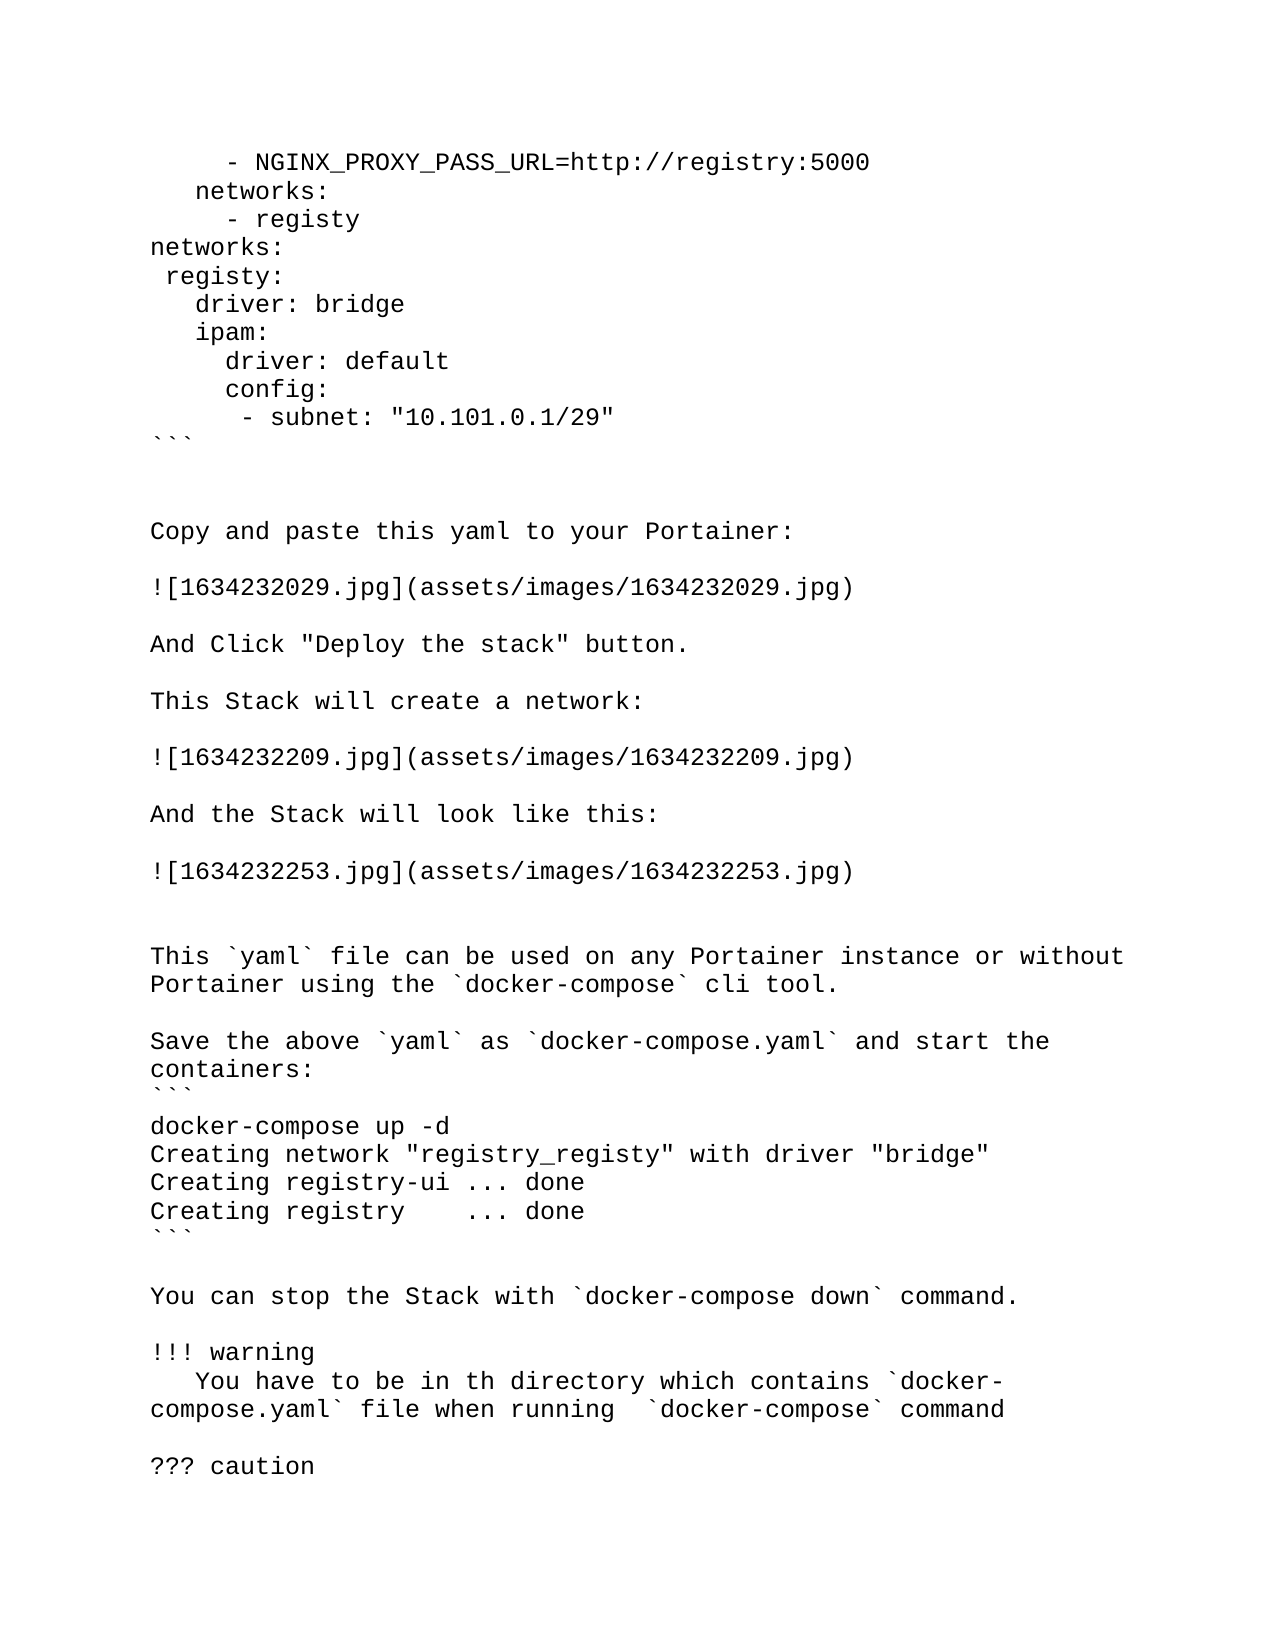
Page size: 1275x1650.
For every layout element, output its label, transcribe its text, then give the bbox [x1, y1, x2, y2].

text Creating registry ... done [150, 1198, 1125, 1227]
text ![1634232029.jpg](assets/images/1634232029.jpg) [150, 575, 1125, 603]
text driver: bridge [150, 292, 1125, 320]
text docker-compose up -d [150, 1113, 1125, 1142]
text ``` [150, 1085, 1125, 1113]
text - NGINX_PROXY_PASS_URL=http://registry:5000 [150, 150, 1125, 178]
text Copy and paste this yaml to your Portainer: [150, 518, 1125, 547]
text Creating registry-ui ... done [150, 1170, 1125, 1198]
text ![1634232209.jpg](assets/images/1634232209.jpg) [150, 745, 1125, 773]
text ``` [150, 433, 1125, 462]
text driver: default [150, 348, 1125, 377]
text And the Stack will look like this: [150, 802, 1125, 830]
text config: [150, 377, 1125, 405]
text ipam: [150, 320, 1125, 348]
text This `yaml` file can be used on any Portainer instance or without Portainer using the `docker-compose` cli tool. [150, 943, 1125, 1000]
text ??? caution [150, 1453, 1125, 1482]
text This Stack will create a network: [150, 688, 1125, 717]
text - subnet: "10.101.0.1/29" [150, 405, 1125, 433]
text !!! warning [150, 1340, 1125, 1368]
text And Click "Deploy the stack" button. [150, 632, 1125, 660]
text ![1634232253.jpg](assets/images/1634232253.jpg) [150, 858, 1125, 887]
text registy: [150, 263, 1125, 292]
text networks: [150, 178, 1125, 207]
text Save the above `yaml` as `docker-compose.yaml` and start the containers: [150, 1028, 1125, 1085]
text ``` [150, 1227, 1125, 1255]
text You can stop the Stack with `docker-compose down` command. [150, 1283, 1125, 1312]
text - registy [150, 207, 1125, 235]
text You have to be in th directory which contains `docker-compose.yaml` file when running `docker-compose` command [150, 1368, 1125, 1425]
text Creating network "registry_registy" with driver "bridge" [150, 1142, 1125, 1170]
text networks: [150, 235, 1125, 263]
